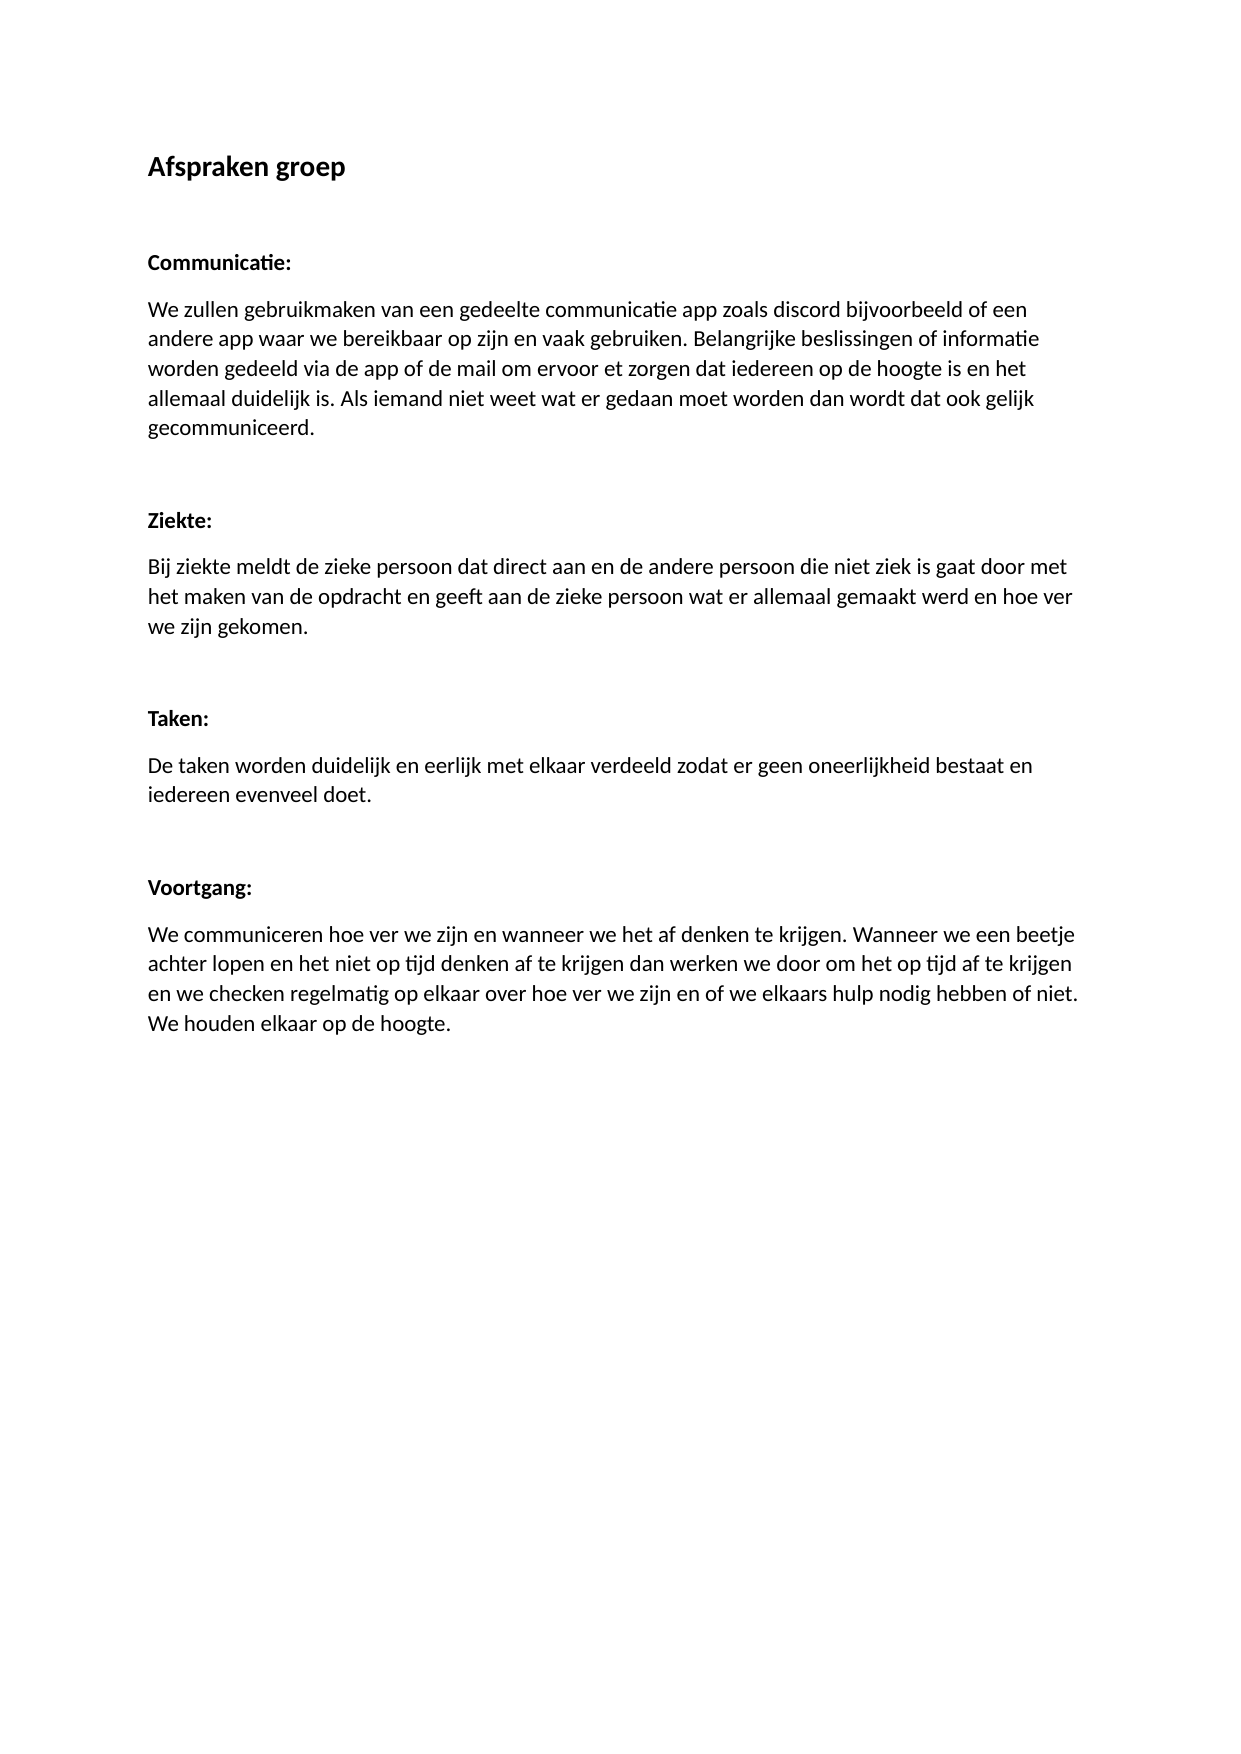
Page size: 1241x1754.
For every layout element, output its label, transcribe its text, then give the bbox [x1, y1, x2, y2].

text We communiceren hoe ver we zijn en wanneer we het af denken te krijgen. Wanneer we een beetje achter lopen en het niet op tijd denken af te krijgen dan werken we door om het op tijd af te krijgen en we checken regelmatig op elkaar over hoe ver we zijn en of we elkaars hulp nodig hebben of niet. We houden elkaar op de hoogte. [148, 920, 1093, 1037]
text We zullen gebruikmaken van een gedeelte communicatie app zoals discord bijvoorbeeld of een andere app waar we bereikbaar op zijn en vaak gebruiken. Belangrijke beslissingen of informatie worden gedeeld via de app of de mail om ervoor et zorgen dat iedereen op de hoogte is en het allemaal duidelijk is. Als iemand niet weet wat er gedaan moet worden dan wordt dat ook gelijk gecommuniceerd. [148, 295, 1093, 441]
text Bij ziekte meldt de zieke persoon dat direct aan en de andere persoon die niet ziek is gaat door met het maken van de opdracht en geeft aan de zieke persoon wat er allemaal gemaakt werd en hoe ver we zijn gekomen. [148, 552, 1093, 640]
text Voortgang: [148, 873, 1093, 901]
text Ziekte: [148, 506, 1093, 534]
text Afspraken groep [148, 148, 1093, 183]
text De taken worden duidelijk en eerlijk met elkaar verdeeld zodat er geen oneerlijkheid bestaat en iedereen evenveel doet. [148, 751, 1093, 809]
text Taken: [148, 704, 1093, 733]
text Communicatie: [148, 248, 1093, 276]
